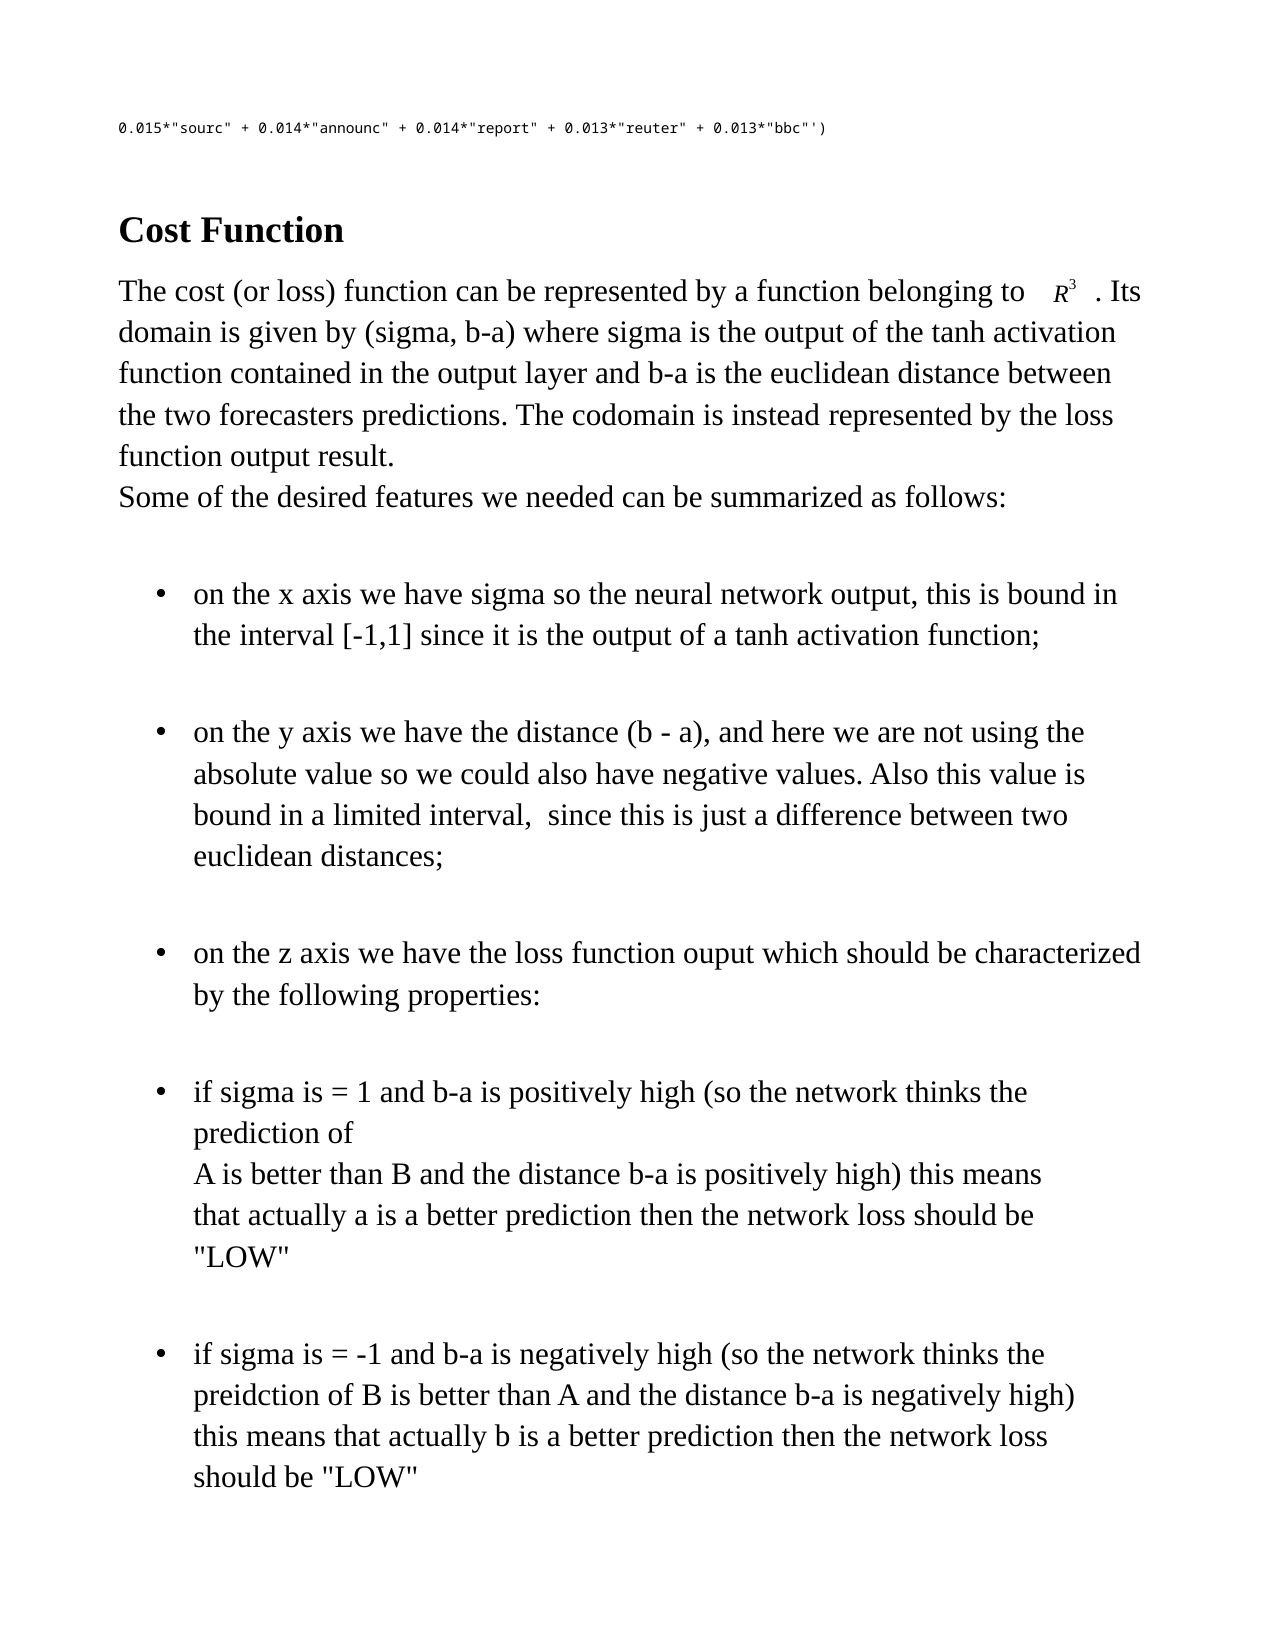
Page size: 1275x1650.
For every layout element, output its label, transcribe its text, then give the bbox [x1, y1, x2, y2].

text 0.015*"sourc" + 0.014*"announc" + 0.014*"report" + 0.013*"reuter" + 0.013*"bbc"') [118, 118, 1157, 187]
text Cost Function [118, 208, 1157, 251]
list on the y axis we have the distance (b - a), and here we are not using the absolute value so we could also have negative values. Also this value is bound in a limited interval, since this is just a difference between two euclidean distances; [156, 714, 1157, 915]
text The cost (or loss) function can be represented by a function belonging to . Its domain is given by (sigma, b-a) where sigma is the output of the tanh activation function contained in the output layer and b-a is the euclidean distance between the two forecasters predictions. The codomain is instead represented by the loss function output result. Some of the desired features we needed can be summarized as follows: [118, 272, 1157, 556]
list on the x axis we have sigma so the neural network output, this is bound in the interval [-1,1] since it is the output of a tanh activation function; [156, 575, 1157, 694]
list on the z axis we have the loss function ouput which should be characterized by the following properties: [156, 934, 1157, 1053]
list if sigma is = -1 and b-a is negatively high (so the network thinks the preidction of B is better than A and the distance b-a is negatively high) this means that actually b is a better prediction then the network loss should be "LOW" [156, 1335, 1157, 1495]
list if sigma is = 1 and b-a is positively high (so the network thinks the prediction of A is better than B and the distance b-a is positively high) this means that actually a is a better prediction then the network loss should be "LOW" [156, 1073, 1157, 1315]
